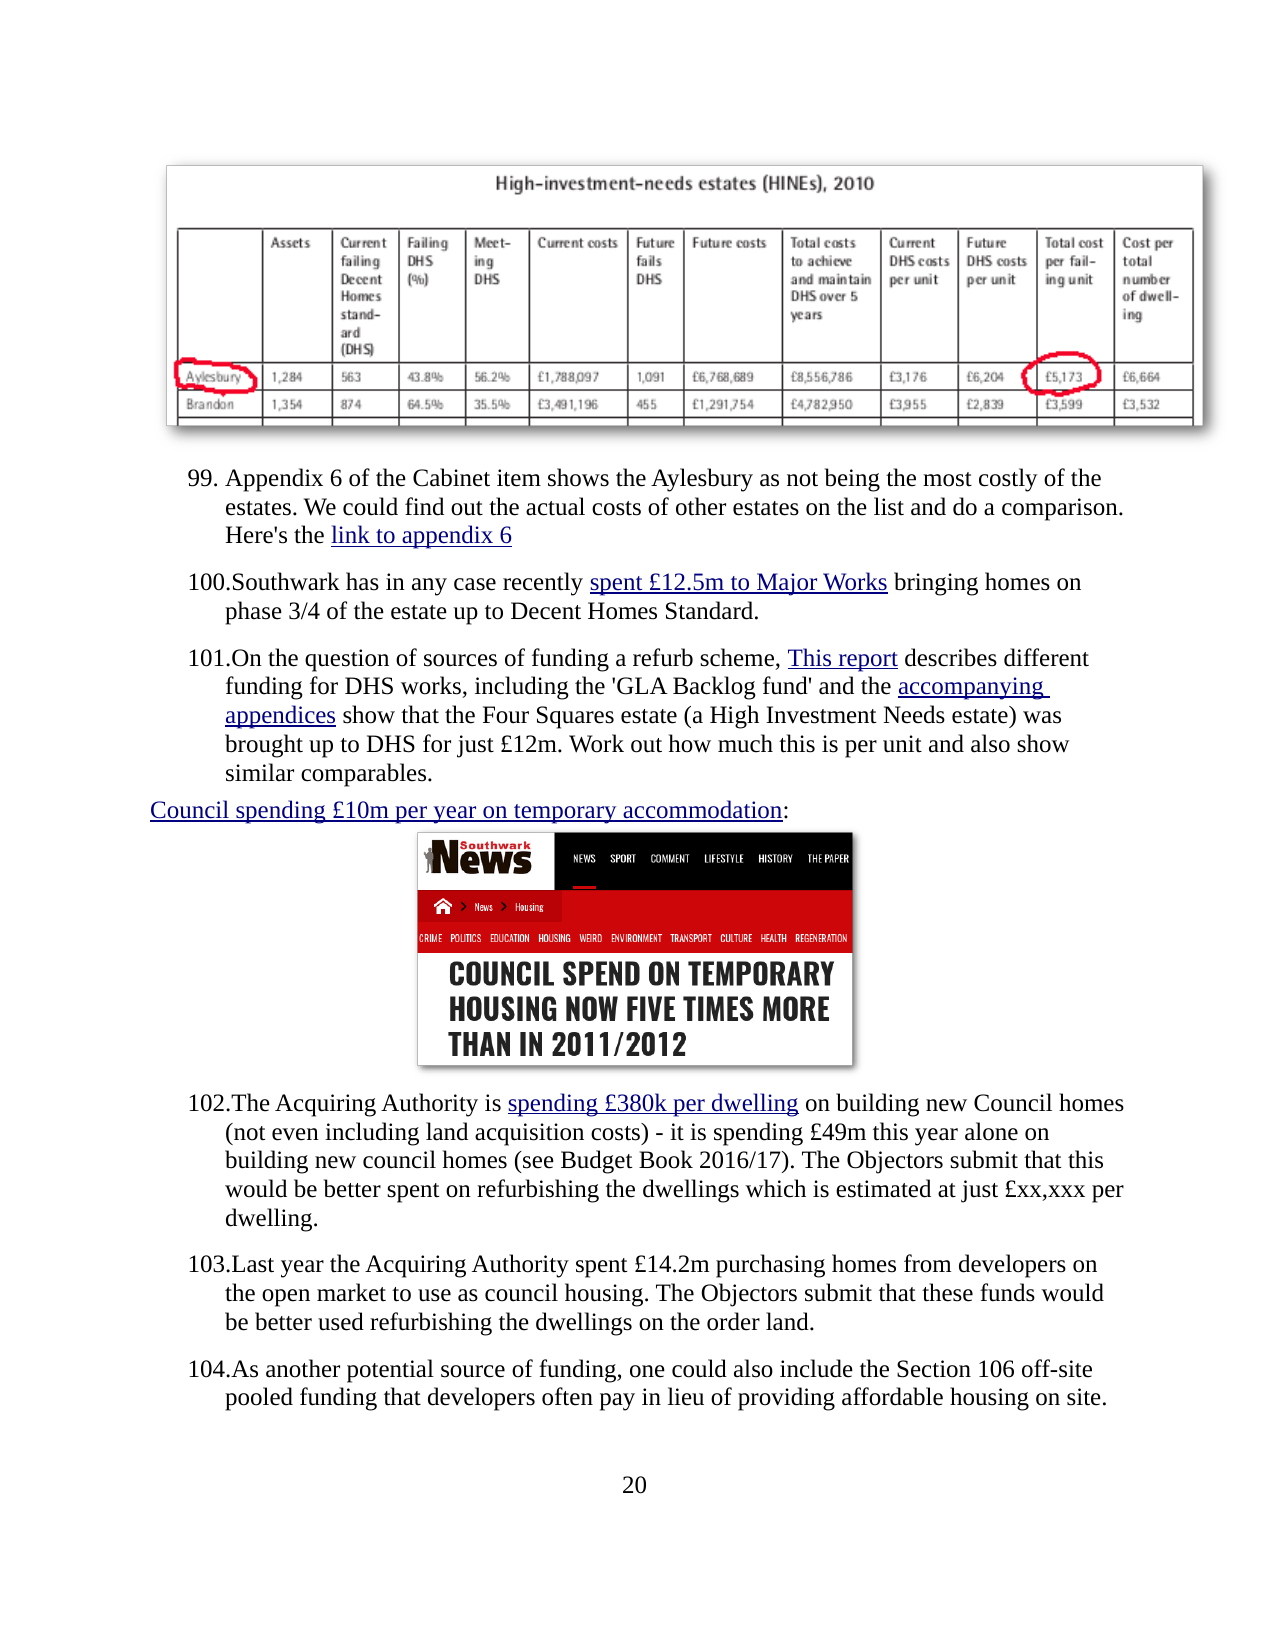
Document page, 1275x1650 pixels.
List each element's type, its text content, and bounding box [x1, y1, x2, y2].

list Appendix 6 of the Cabinet item shows the Aylesbury as not being the most costly of the estates. We could find out the actual costs of other estates on the list and do a comparison. Here's the link to appendix 6 [187, 463, 1125, 549]
list As another potential source of funding, one could also include the Section 106 off-site pooled funding that developers often pay in lieu of providing affordable housing on site. [187, 1354, 1125, 1411]
picture [409, 824, 866, 1079]
list The Acquiring Authority is spending £380k per dwelling on building new Council homes (not even including land acquisition costs) - it is spending £49m this year alone on building new council homes (see Budget Book 2016/17). The Objectors submit that this would be better spent on refurbishing the dwellings which is estimated at just £xx,xxx per dwelling. [187, 1088, 1125, 1232]
list Last year the Acquiring Authority spent £14.2m purchasing homes from developers on the open market to use as council housing. The Objectors submit that these funds would be better used refurbishing the dwellings on the order land. [187, 1249, 1125, 1336]
list On the question of sources of funding a refurb scheme, This report describes different funding for DHS works, including the 'GLA Backlog fund' and the accompanying appendices show that the Four Squares estate (a High Investment Needs estate) was brought up to DHS for just £12m. Work out how much this is per unit and also show similar comparables. [187, 643, 1125, 786]
text Council spending £10m per year on temporary accommodation: [150, 795, 1125, 824]
picture [150, 150, 1232, 455]
list Southwark has in any case recently spent £12.5m to Major Works bringing homes on phase 3/4 of the estate up to Decent Homes Standard. [187, 567, 1125, 625]
